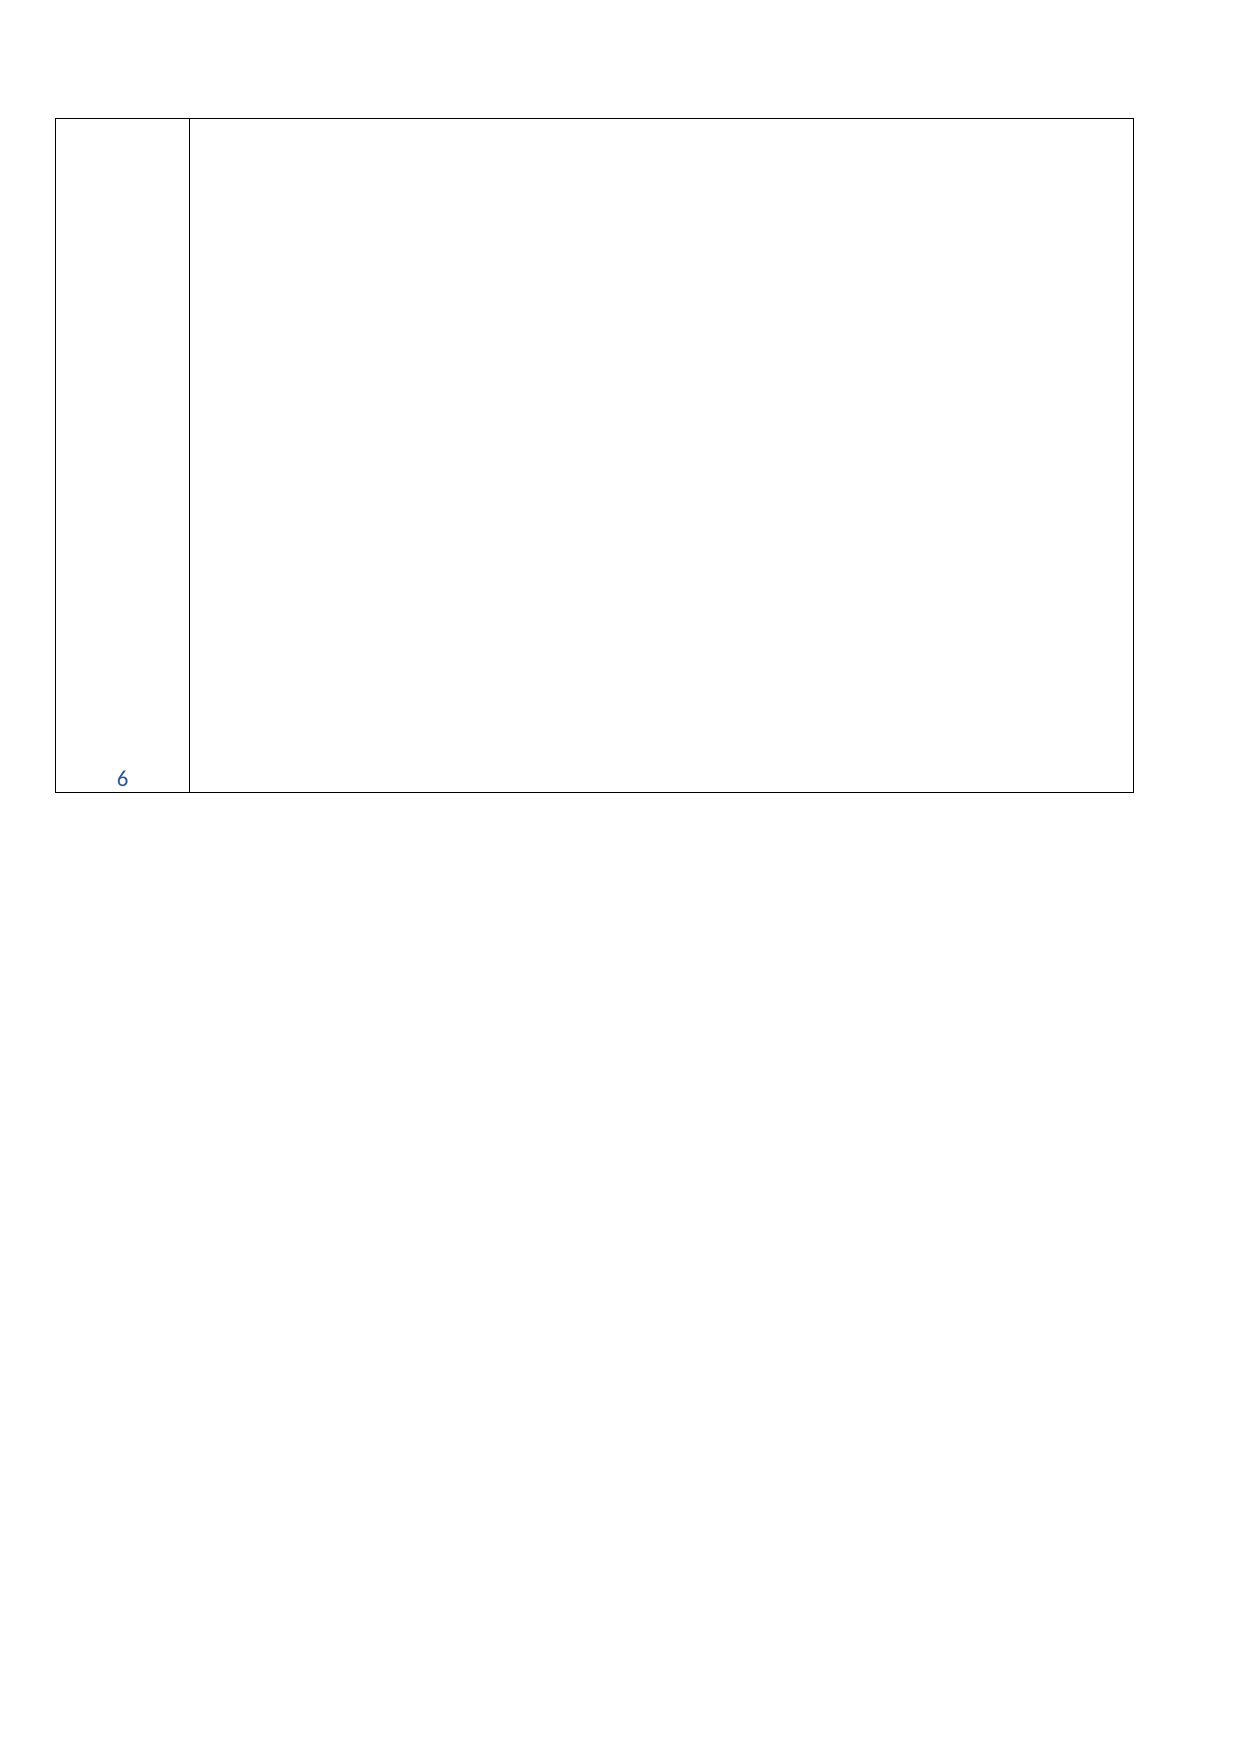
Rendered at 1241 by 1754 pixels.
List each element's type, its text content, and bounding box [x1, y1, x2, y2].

table_cell Vérification matérielle : Vérifiez que l’ordinateur ne possède pas de dommage externe par exemple l’écran cassé, clavier aves des touches disparues, Webcam fissuré etc. Vérifiez également que le PC possède tous ces accessoires nécessaires, comme la batterie sur alimentation, sa notice d’utilisation, souris ou stylet (s’il doit en avoir) Nettoyage du périphérique via chiffon (écran, clavier, connectivités, Webcam, pavé tactile) Ainsi s’il y’a quoique problème dans la vérification du matérielle. Configuration matérielle : Démarrage et première utilisation Allumez l'ordinateur portable et suivez les instructions pour effectuer la configuration initiale (langue, fuseau horaire, compte utilisateur, etc.). Mettre la langue en Français Mettre le fuseau horaire en UTC+1 Mettre deux comptes : un compte administrateur possédant un mot de passe défini et un compte utilisateur avec mot de passe à définir lors de la première session d’ouverture du poste par le commercial. Accepter les conditions générales Se connecter au WI-FI Configuration logicielle et installation des applications : Installez le système d’exploitation si nécessaire, si déjà installé passez a la partie suivante qui est d’installer les applications tels que les suites bureautiques (World, Powerpoint, Excel, Outlook, OneNote) nommé aussi Microsoft365 (avoir une clé), un navigateur Web Apart Microsoft Edge (déjà installé). Microsoft teams, Avast, Salesforce, Dropbox etc. Directement à installer via la clé USB nommé TM7 (remis par moi), ou il y’a tous les logiciels a installé Configurer les paramètres de sécurité : antivirus, pare-feu, accès réseau sécurisé, etc. Configurer les accès et les permissions selon les besoins du département et les directives de sécurité de l'entreprise sur le compte administrateur. Dernière vérification : Effectuer des tests pour s'assurer que toutes les fonctions du poste de travail fonctionnent correctement. (Redémarrez le PC, puis se connecter au compte administrateur et regarder que tout est au point ). [190, 119, 1133, 792]
table_cell Etapes 1 2 3 4 6 [56, 119, 189, 792]
